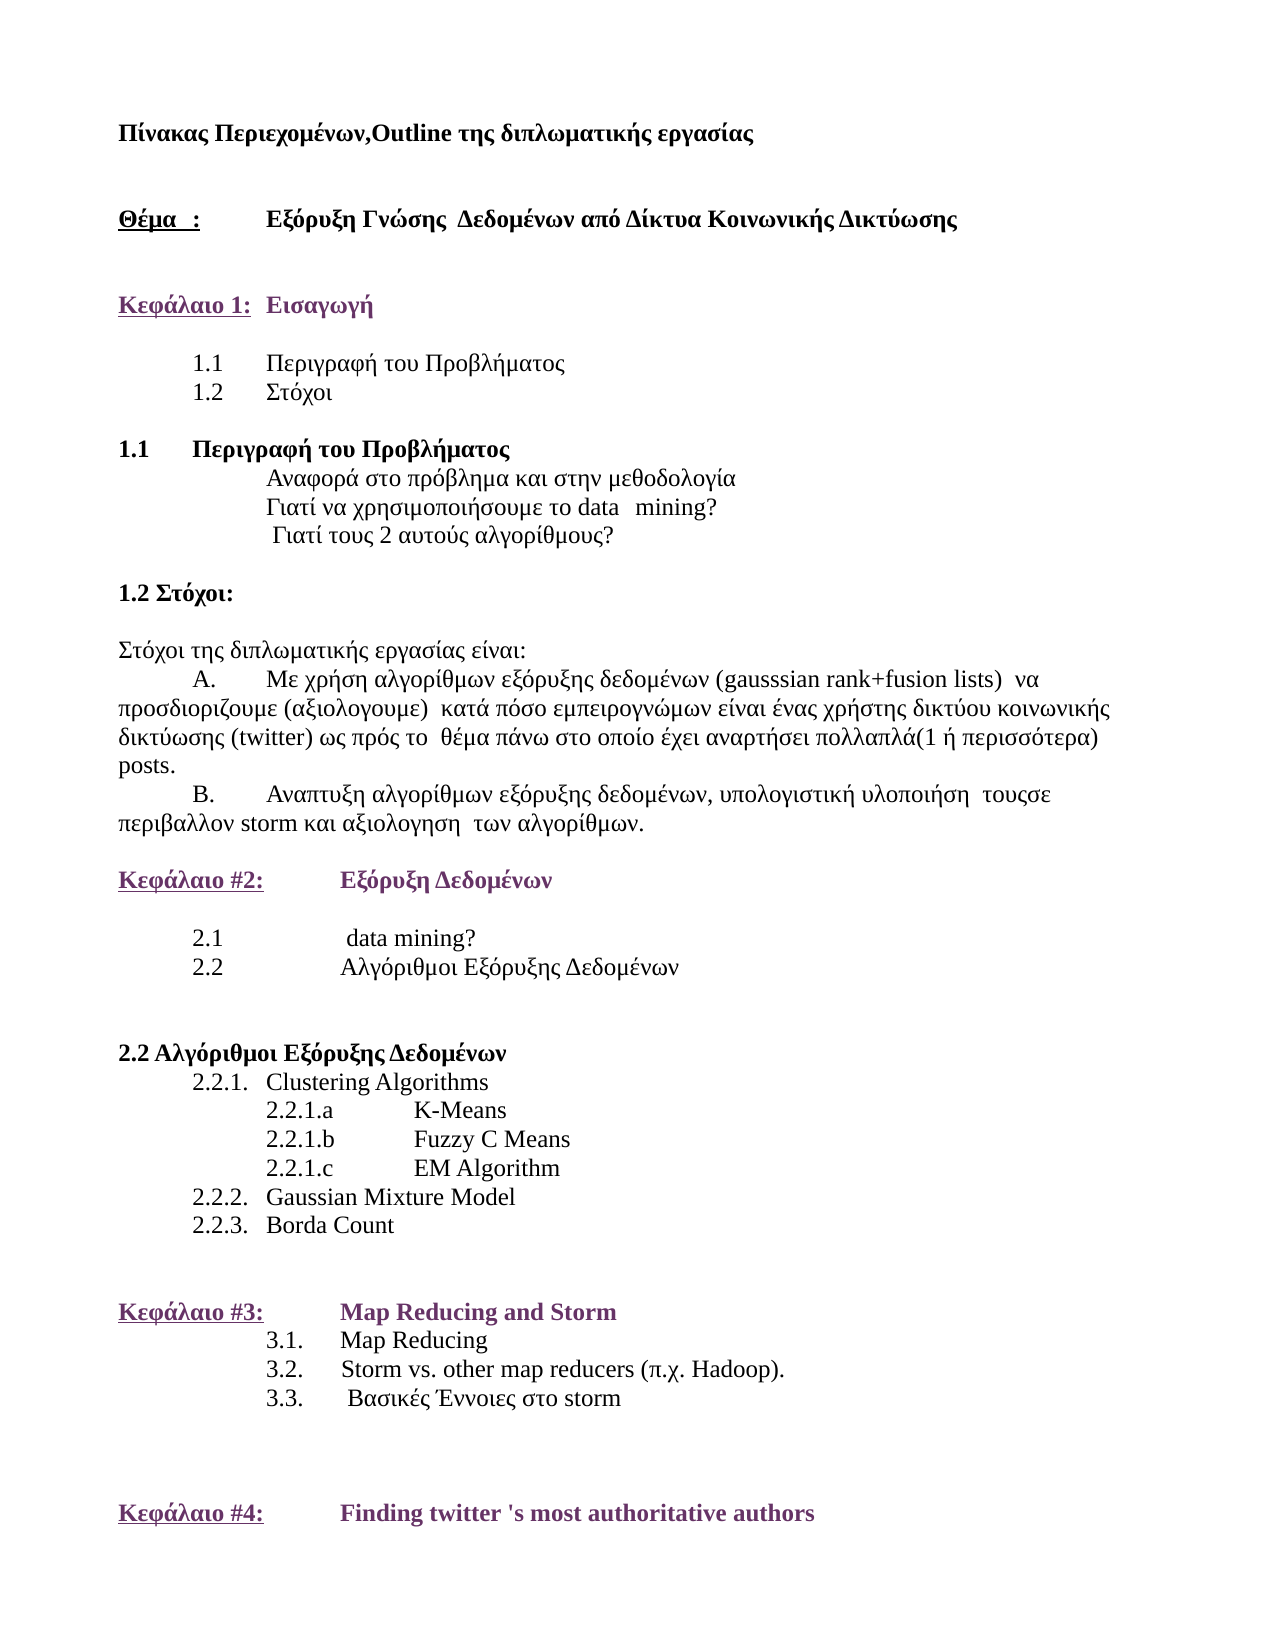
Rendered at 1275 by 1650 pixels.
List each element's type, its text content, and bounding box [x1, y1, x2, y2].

text 2.2.3. Borda Count [118, 1211, 1157, 1239]
text 2.2.2. Gaussian Mixture Model [118, 1182, 1157, 1211]
text 2.2 Αλγόριθμοι Εξόρυξης Δεδομένων [118, 952, 1157, 981]
text 1.1 Περιγραφή του Προβλήματος [118, 348, 1157, 377]
text Πίνακας Περιεχομένων,Outline της διπλωματικής εργασίας [118, 118, 1157, 147]
text 2.2.1.b Fuzzy C Means [118, 1124, 1157, 1153]
text 1.2 Στόχοι: [118, 578, 1157, 607]
text Γιατί τους 2 αυτούς αλγορίθμους? [118, 521, 1157, 549]
text B. Αναπτυξη αλγορίθμων εξόρυξης δεδομένων, υπολογιστική υλοποιήση τουςσε περιβαλλον storm και αξιολογηση των αλγορίθμων. [118, 779, 1157, 837]
text A. Με χρήση αλγορίθμων εξόρυξης δεδομένων (gausssian rank+fusion lists) να προσδιοριζουμε (αξιολογουμε) κατά πόσο εμπειρογνώμων είναι ένας χρήστης δικτύου κοινωνικής δικτύωσης (twitter) ως πρός το θέμα πάνω στο οποίο έχει αναρτήσει πολλαπλά(1 ή περισσότερα) posts. [118, 664, 1157, 779]
text 2.2.1.a K-Means [118, 1096, 1157, 1124]
text Αναφορά στο πρόβλημα και στην μεθοδολογία [118, 463, 1157, 492]
text 1.2 Στόχοι [118, 377, 1157, 406]
text Κεφάλαιο #3: Map Reducing and Storm [118, 1297, 1157, 1326]
text 2.1 data mining? [118, 923, 1157, 952]
text 3.3. Βασικές Έννοιες στο storm [118, 1383, 1157, 1412]
text Γιατί να χρησιμοποιήσουμε το data mining? [118, 492, 1157, 521]
text Στόχοι της διπλωματικής εργασίας είναι: [118, 636, 1157, 664]
text 2.2.1. Clustering Algorithms [118, 1067, 1157, 1096]
text Κεφάλαιο 1: Εισαγωγή [118, 291, 1157, 319]
text 2.2.1.c EM Algorithm [118, 1153, 1157, 1182]
text 3.2. Storm vs. other map reducers (π.χ. Hadoop). [118, 1354, 1157, 1383]
text Κεφάλαιο #2: Εξόρυξη Δεδομένων [118, 866, 1157, 894]
text Θέμα : Εξόρυξη Γνώσης Δεδομένων από Δίκτυα Κοινωνικής Δικτύωσης [118, 204, 1157, 233]
text 1.1 Περιγραφή του Προβλήματος [118, 434, 1157, 463]
text 3.1. Map Reducing [118, 1326, 1157, 1354]
text Κεφάλαιο #4: Finding twitter 's most authoritative authors [118, 1498, 1157, 1527]
text 2.2 Αλγόριθμοι Εξόρυξης Δεδομένων [118, 1038, 1157, 1067]
